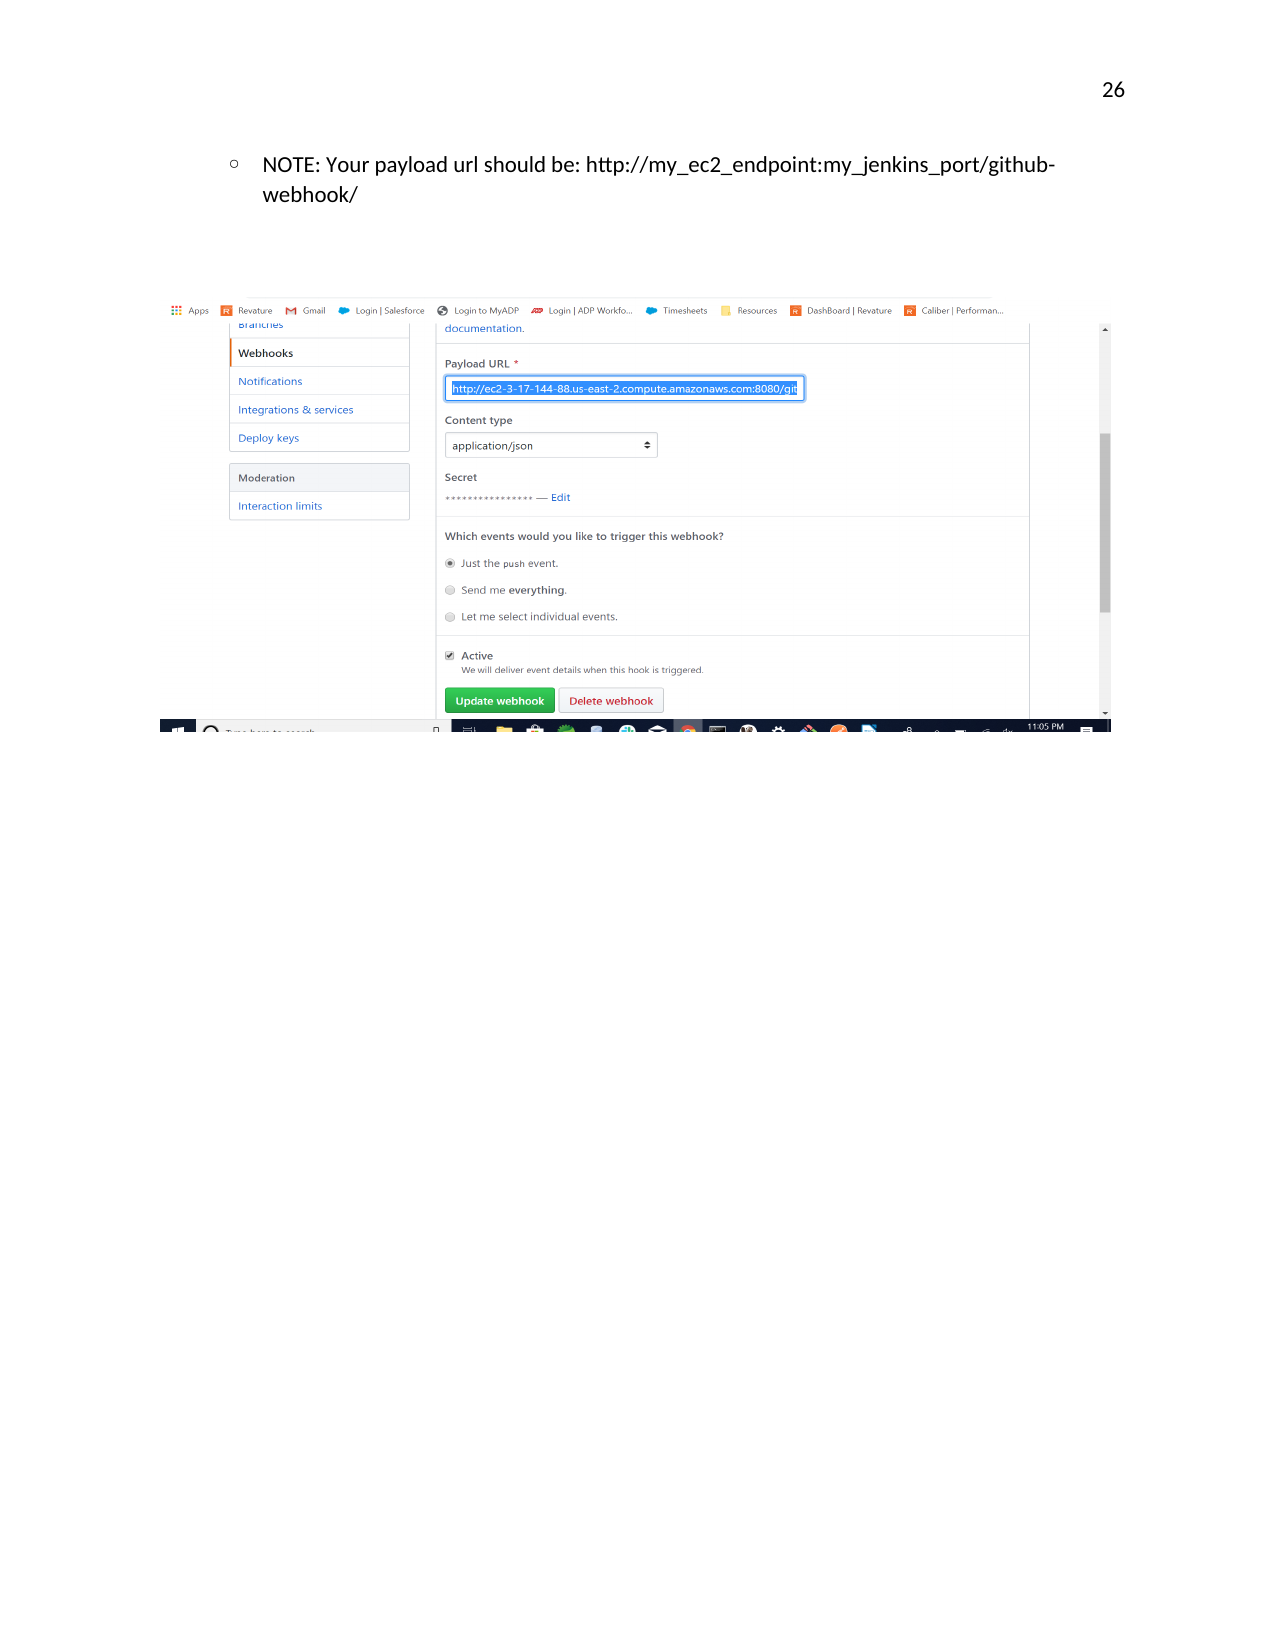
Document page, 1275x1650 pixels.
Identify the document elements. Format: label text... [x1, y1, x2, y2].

list NOTE: Your payload url should be: http://my_ec2_endpoint:my_jenkins_port/github-webhook/ [225, 150, 1125, 208]
picture [171, 297, 1058, 732]
